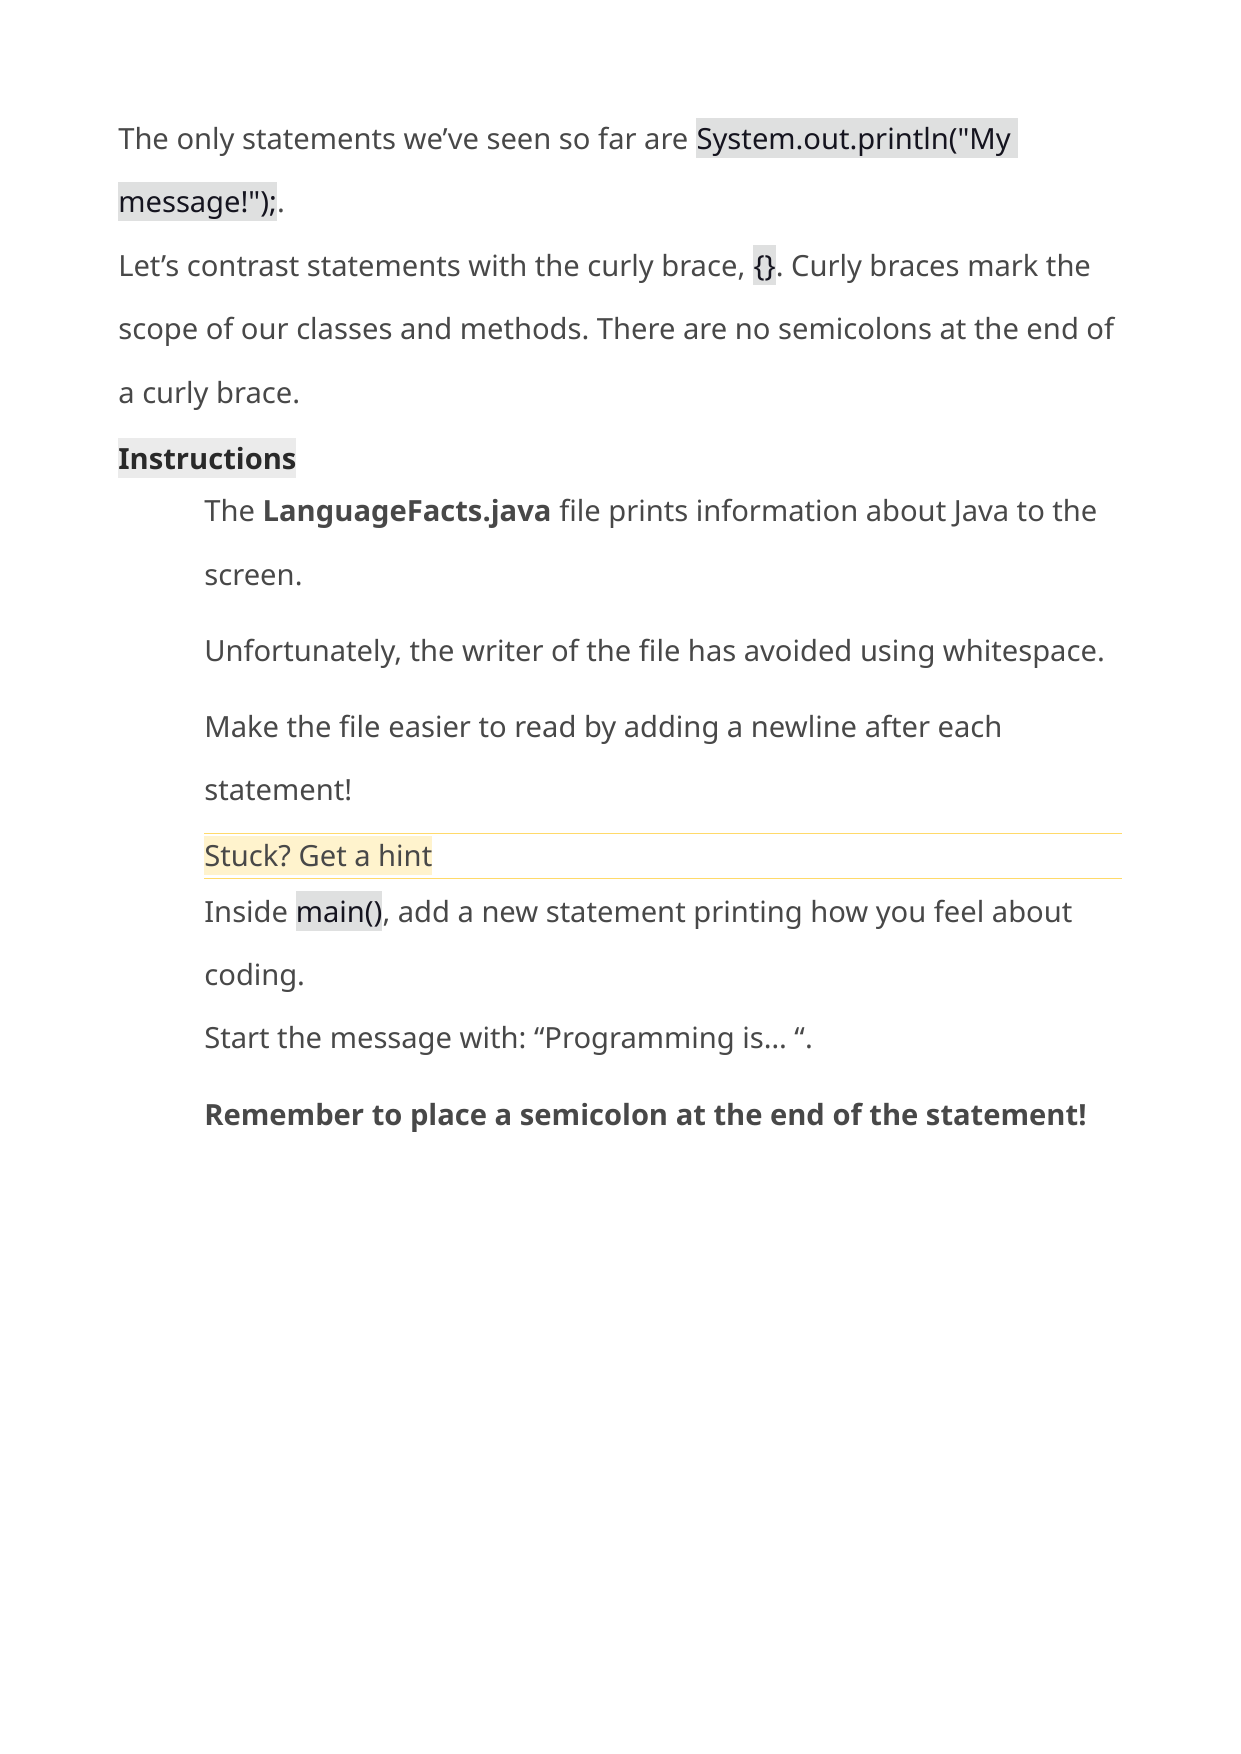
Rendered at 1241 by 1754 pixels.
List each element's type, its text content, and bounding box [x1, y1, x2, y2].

text Make the file easier to read by adding a newline after each statement! [204, 706, 1122, 809]
text The LanguageFacts.java file prints information about Java to the screen. [204, 491, 1122, 594]
text Start the message with: “Programming is… “. [204, 1018, 1122, 1057]
text Remember to place a semicolon at the end of the statement! [204, 1094, 1122, 1133]
text Instructions [118, 436, 1122, 478]
text Let’s contrast statements with the curly brace, {}. Curly braces mark the scope of our classes and methods. There are no semicolons at the end of a curly brace. [118, 245, 1122, 412]
text Unfortunately, the writer of the file has avoided using whitespace. [204, 630, 1122, 669]
text The only statements we’ve seen so far are System.out.println("My message!");. [118, 118, 1122, 221]
text Stuck? Get a hint [204, 834, 1122, 878]
text Inside main(), add a new statement printing how you feel about coding. [204, 891, 1122, 994]
